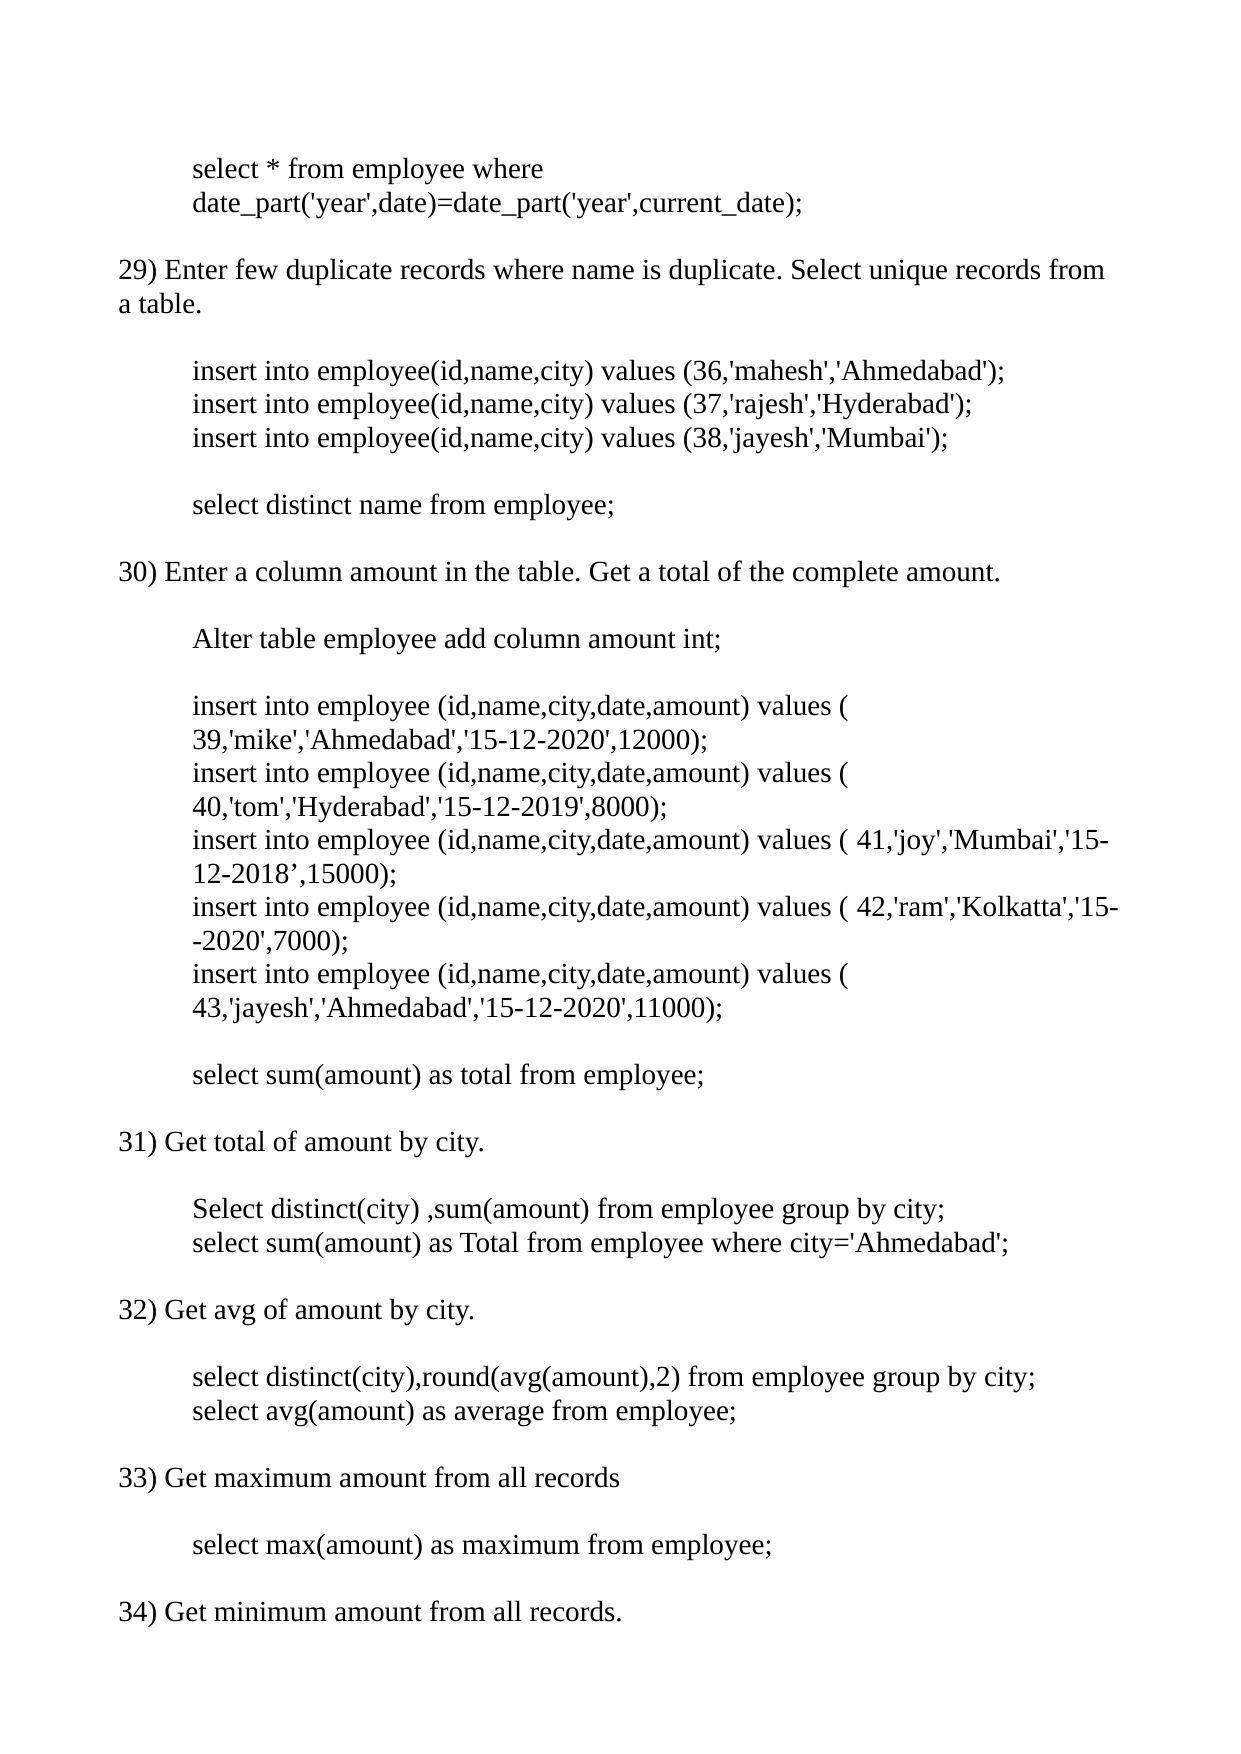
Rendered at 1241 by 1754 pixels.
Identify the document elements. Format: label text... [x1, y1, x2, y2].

text Select distinct(city) ,sum(amount) from employee group by city; [118, 1191, 1122, 1225]
text 34) Get minimum amount from all records. [118, 1594, 1122, 1627]
text insert into employee (id,name,city,date,amount) values ( 41,'joy','Mumbai','15- 12-2018’,15000); [118, 822, 1122, 889]
text 32) Get avg of amount by city. [118, 1292, 1122, 1326]
text select sum(amount) as total from employee; [118, 1057, 1122, 1091]
text insert into employee(id,name,city) values (38,'jayesh','Mumbai'); [118, 420, 1122, 453]
text insert into employee (id,name,city,date,amount) values ( 42,'ram','Kolkatta','15- -2020',7000); [118, 889, 1122, 957]
text select distinct(city),round(avg(amount),2) from employee group by city; [118, 1359, 1122, 1393]
text insert into employee(id,name,city) values (37,'rajesh','Hyderabad'); [118, 386, 1122, 420]
text 30) Enter a column amount in the table. Get a total of the complete amount. [118, 554, 1122, 588]
text select distinct name from employee; [118, 487, 1122, 521]
text select avg(amount) as average from employee; [118, 1393, 1122, 1426]
text 33) Get maximum amount from all records [118, 1460, 1122, 1493]
text Alter table employee add column amount int; [118, 621, 1122, 655]
text insert into employee(id,name,city) values (36,'mahesh','Ahmedabad'); [118, 353, 1122, 386]
text select max(amount) as maximum from employee; [118, 1527, 1122, 1560]
text 31) Get total of amount by city. [118, 1124, 1122, 1158]
text insert into employee (id,name,city,date,amount) values ( 43,'jayesh','Ahmedabad','15-12-2020',11000); [118, 957, 1122, 1024]
text select sum(amount) as Total from employee where city='Ahmedabad'; [118, 1225, 1122, 1258]
text insert into employee (id,name,city,date,amount) values ( 40,'tom','Hyderabad','15-12-2019',8000); [118, 755, 1122, 822]
text insert into employee (id,name,city,date,amount) values ( 39,'mike','Ahmedabad','15-12-2020',12000); [118, 688, 1122, 755]
text select * from employee where date_part('year',date)=date_part('year',current_date); [118, 152, 1122, 219]
text 29) Enter few duplicate records where name is duplicate. Select unique records from a table. [118, 252, 1122, 319]
